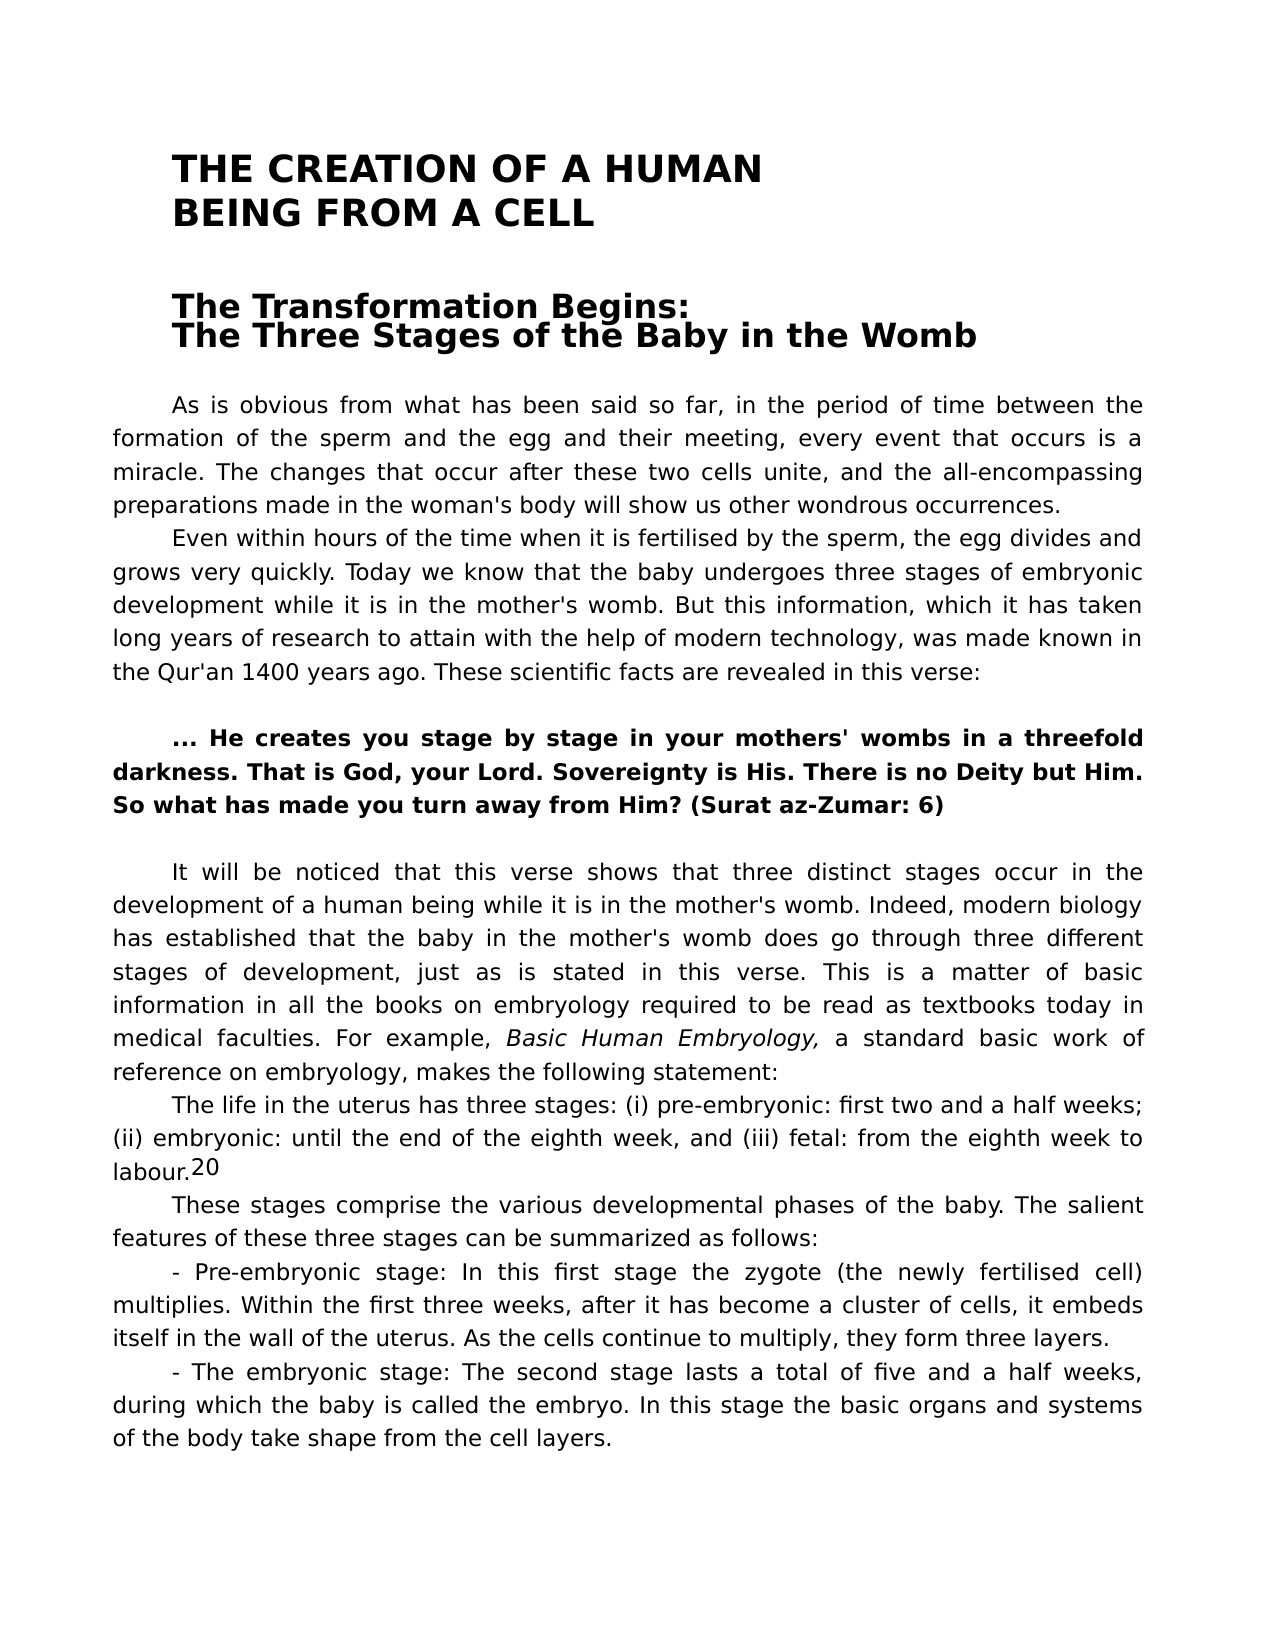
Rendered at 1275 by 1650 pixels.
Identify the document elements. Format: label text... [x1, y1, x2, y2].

subtitle THE CREATION OF A HUMAN [112, 148, 1145, 191]
text ... He creates you stage by stage in your mothers' wombs in a threefold darkness. That is God, your Lord. Sovereignty is His. There is no Deity but Him. So what has made you turn away from Him? (Surat az-Zumar: 6) [112, 720, 1145, 820]
subtitle BEING FROM A CELL [112, 191, 1145, 235]
text The life in the uterus has three stages: (i) pre-embryonic: first two and a half weeks; (ii) embryonic: until the end of the eighth week, and (iii) fetal: from the eighth week to labour.20 [112, 1087, 1145, 1187]
text The Three Stages of the Baby in the Womb [112, 324, 1145, 353]
text Even within hours of the time when it is fertilised by the sperm, the egg divides and grows very quickly. Today we know that the baby undergoes three stages of embryonic development while it is in the mother's womb. But this information, which it has taken long years of research to attain with the help of modern technology, was made known in the Qur'an 1400 years ago. These scientific facts are revealed in this verse: [112, 520, 1145, 687]
text As is obvious from what has been said so far, in the period of time between the formation of the sperm and the egg and their meeting, every event that occurs is a miracle. The changes that occur after these two cells unite, and the all-encompassing preparations made in the woman's body will show us other wondrous occurrences. [112, 387, 1145, 520]
text It will be noticed that this verse shows that three distinct stages occur in the development of a human being while it is in the mother's womb. Indeed, modern biology has established that the baby in the mother's womb does go through three different stages of development, just as is stated in this verse. This is a matter of basic information in all the books on embryology required to be read as textbooks today in medical faculties. For example, Basic Human Embryology, a standard basic work of reference on embryology, makes the following statement: [112, 853, 1145, 1087]
text - The embryonic stage: The second stage lasts a total of five and a half weeks, during which the baby is called the embryo. In this stage the basic organs and systems of the body take shape from the cell layers. [112, 1353, 1145, 1453]
text These stages comprise the various developmental phases of the baby. The salient features of these three stages can be summarized as follows: [112, 1187, 1145, 1253]
text The Transformation Begins: [112, 295, 1145, 324]
text - Pre-embryonic stage: In this first stage the zygote (the newly fertilised cell) multiplies. Within the first three weeks, after it has become a cluster of cells, it embeds itself in the wall of the uterus. As the cells continue to multiply, they form three layers. [112, 1253, 1145, 1353]
